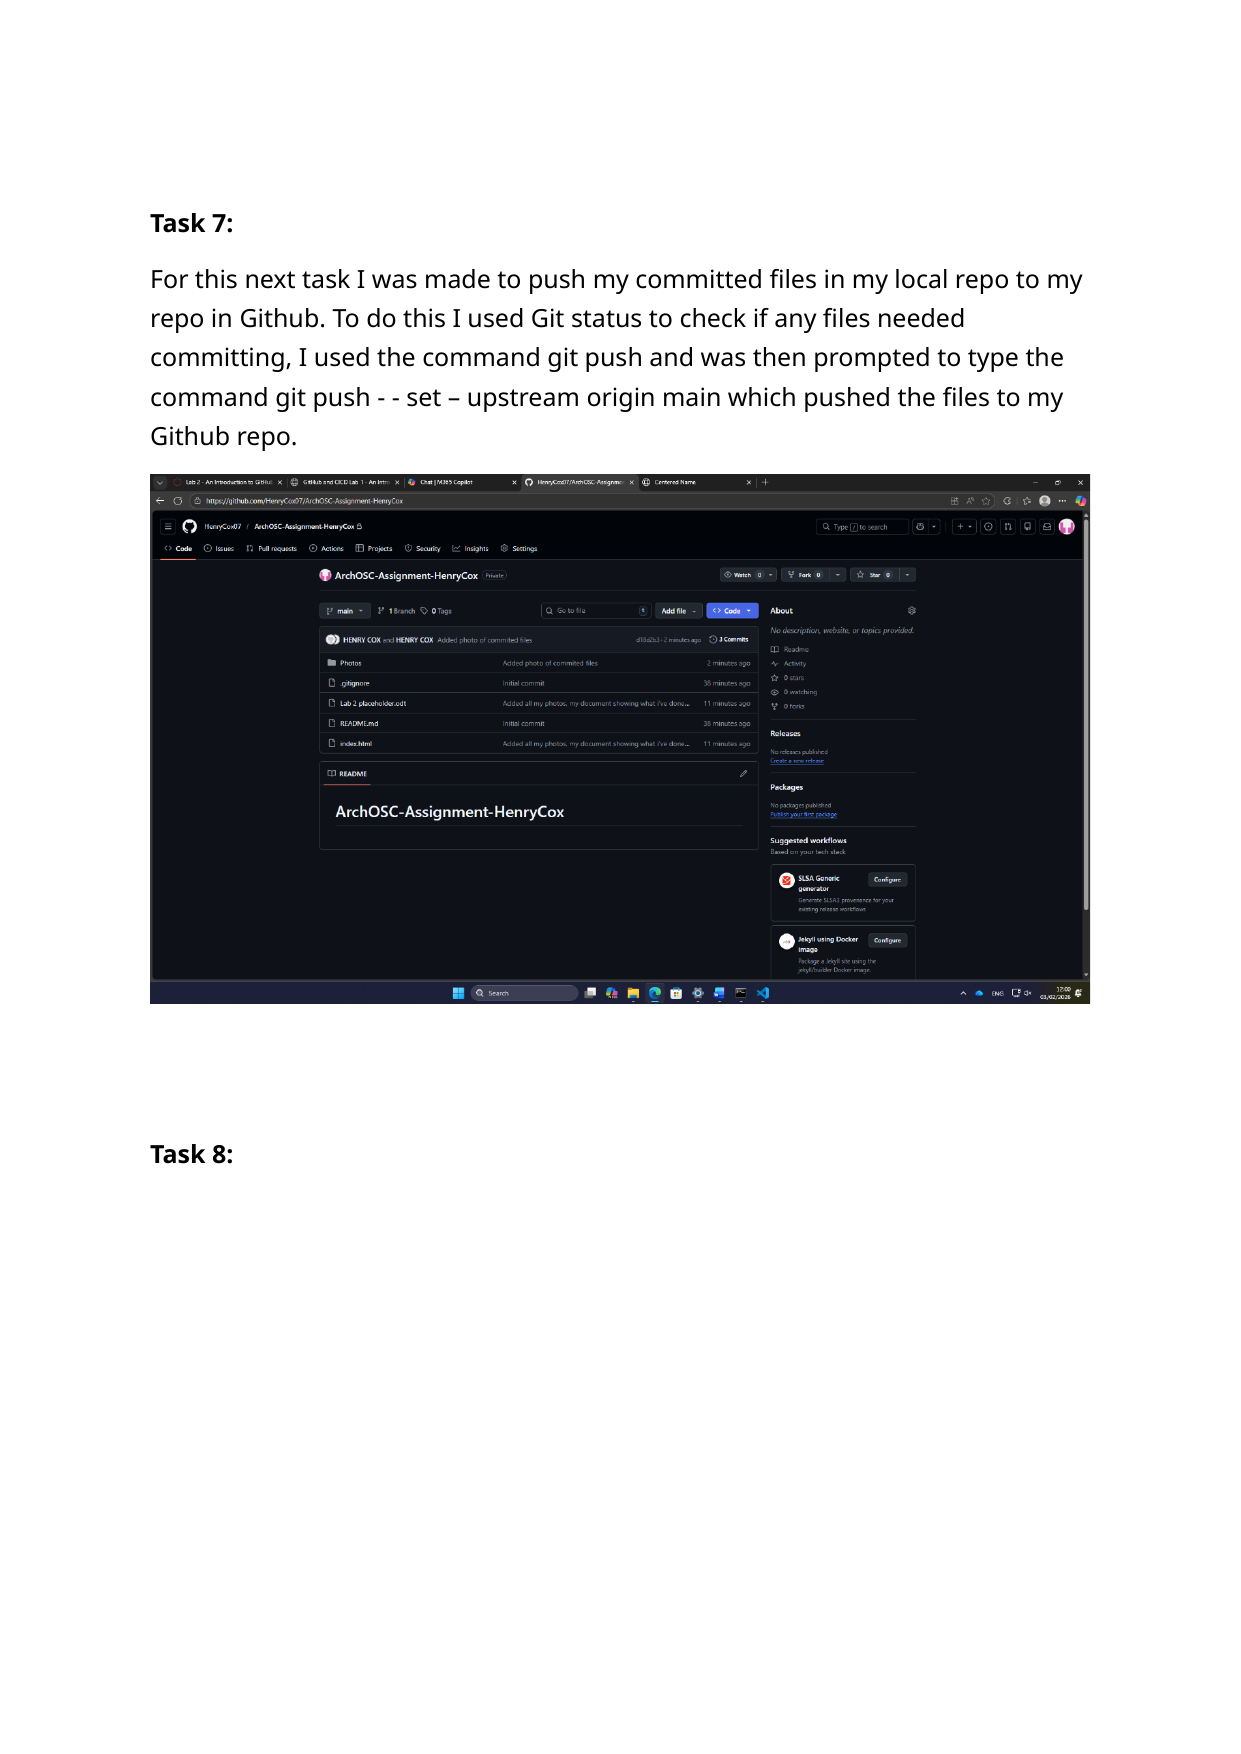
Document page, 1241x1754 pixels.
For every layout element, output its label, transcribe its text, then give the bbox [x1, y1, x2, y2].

text For this next task I was made to push my committed files in my local repo to my repo in Github. To do this I used Git status to check if any files needed committing, I used the command git push and was then prompted to type the command git push - - set – upstream origin main which pushed the files to my Github repo. [150, 262, 1090, 452]
text Task 7: [150, 206, 1090, 240]
text Task 8: [150, 1137, 1090, 1171]
